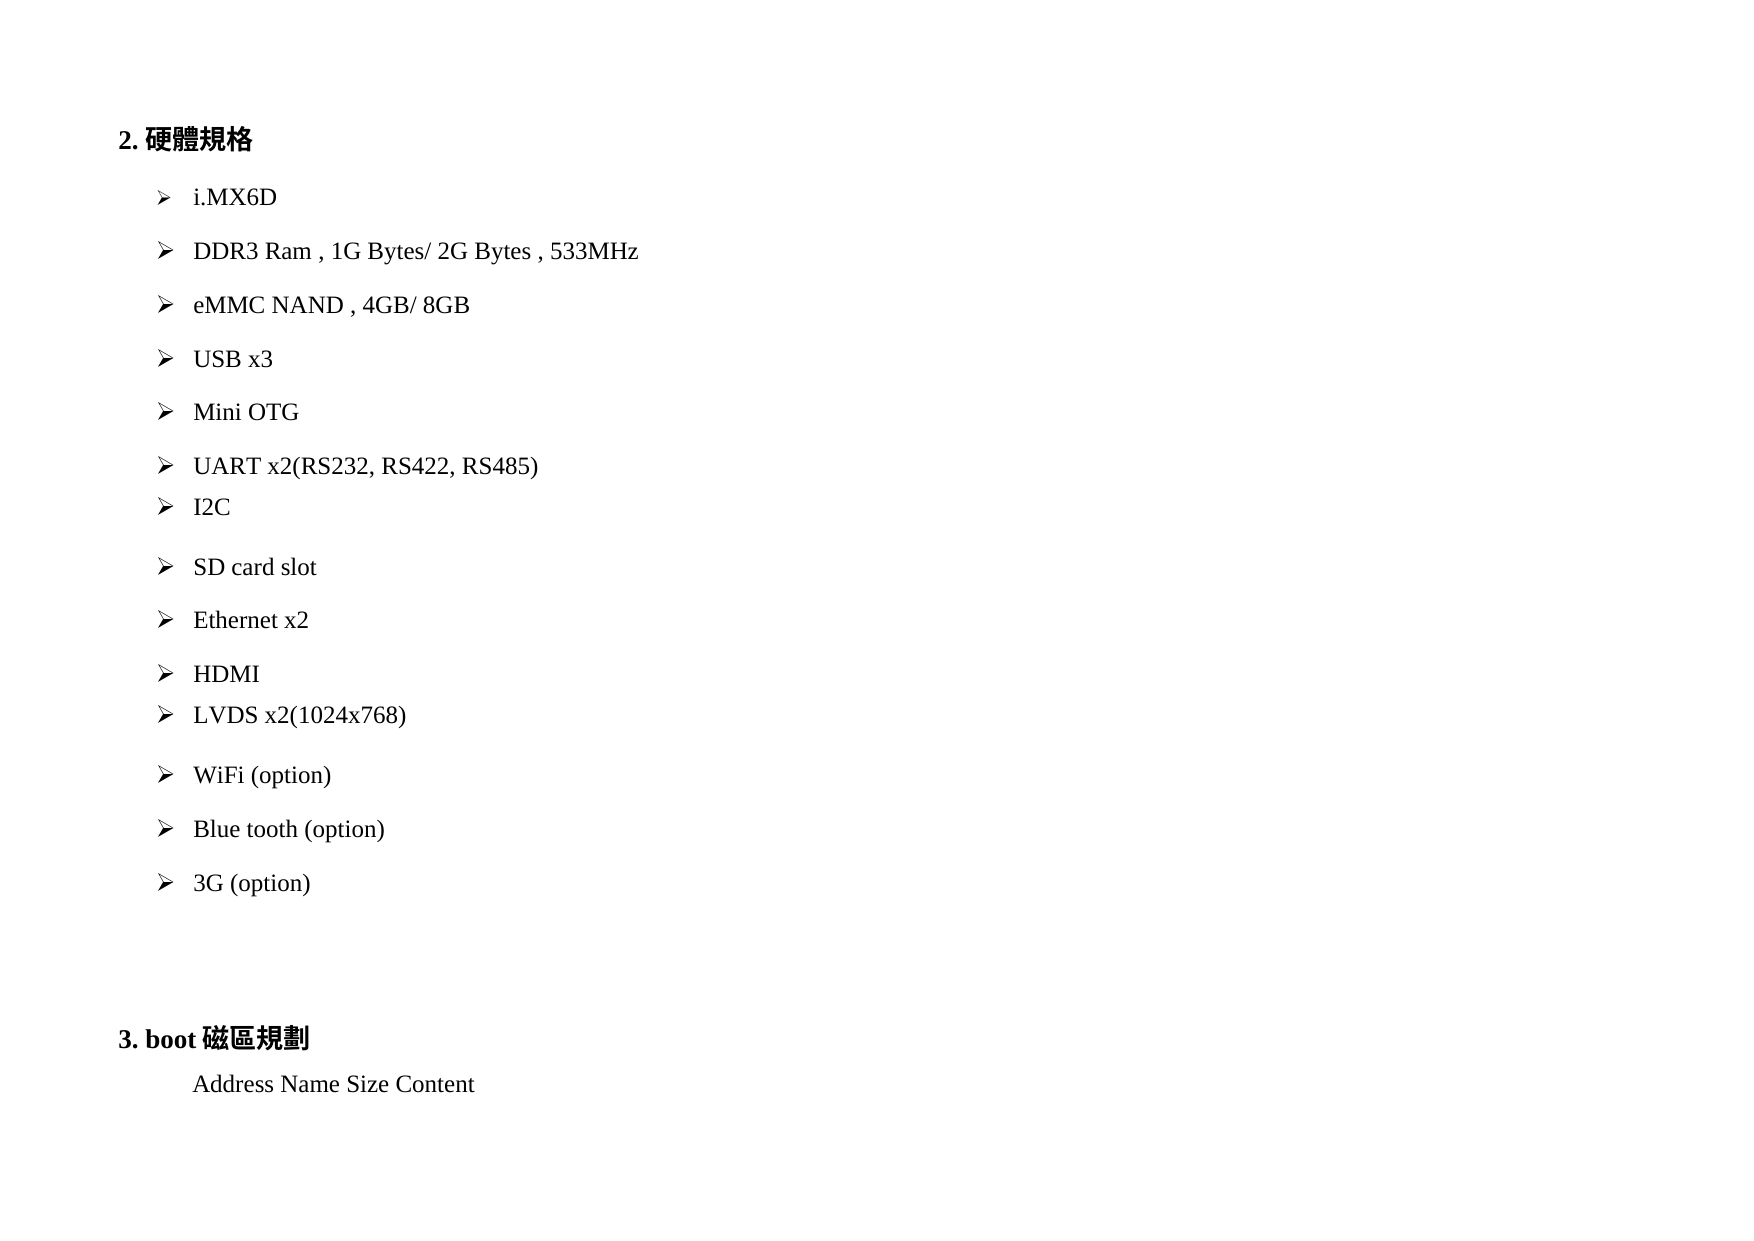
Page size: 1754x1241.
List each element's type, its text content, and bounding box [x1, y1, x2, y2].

list I2C [156, 492, 1636, 521]
subtitle Blue tooth (option) [156, 814, 1636, 843]
subtitle 2. 硬體規格 [118, 118, 1636, 157]
subtitle Mini OTG [156, 397, 1636, 426]
subtitle HDMI [156, 659, 1636, 688]
subtitle UART x2(RS232, RS422, RS485) [156, 451, 1636, 480]
subtitle WiFi (option) [156, 760, 1636, 789]
subtitle 3. boot磁區規劃 [118, 1017, 1636, 1057]
subtitle 3G (option) [156, 868, 1636, 896]
subtitle SD card slot [156, 552, 1636, 581]
subtitle DDR3 Ram , 1G Bytes/ 2G Bytes , 533MHz [156, 236, 1636, 265]
subtitle Ethernet x2 [156, 606, 1636, 634]
subtitle i.MX6D [156, 182, 1636, 211]
subtitle eMMC NAND , 4GB/ 8GB [156, 290, 1636, 319]
subtitle USB x3 [156, 344, 1636, 372]
list LVDS x2(1024x768) [156, 701, 1636, 729]
text Address Name Size Content [118, 1069, 1636, 1098]
